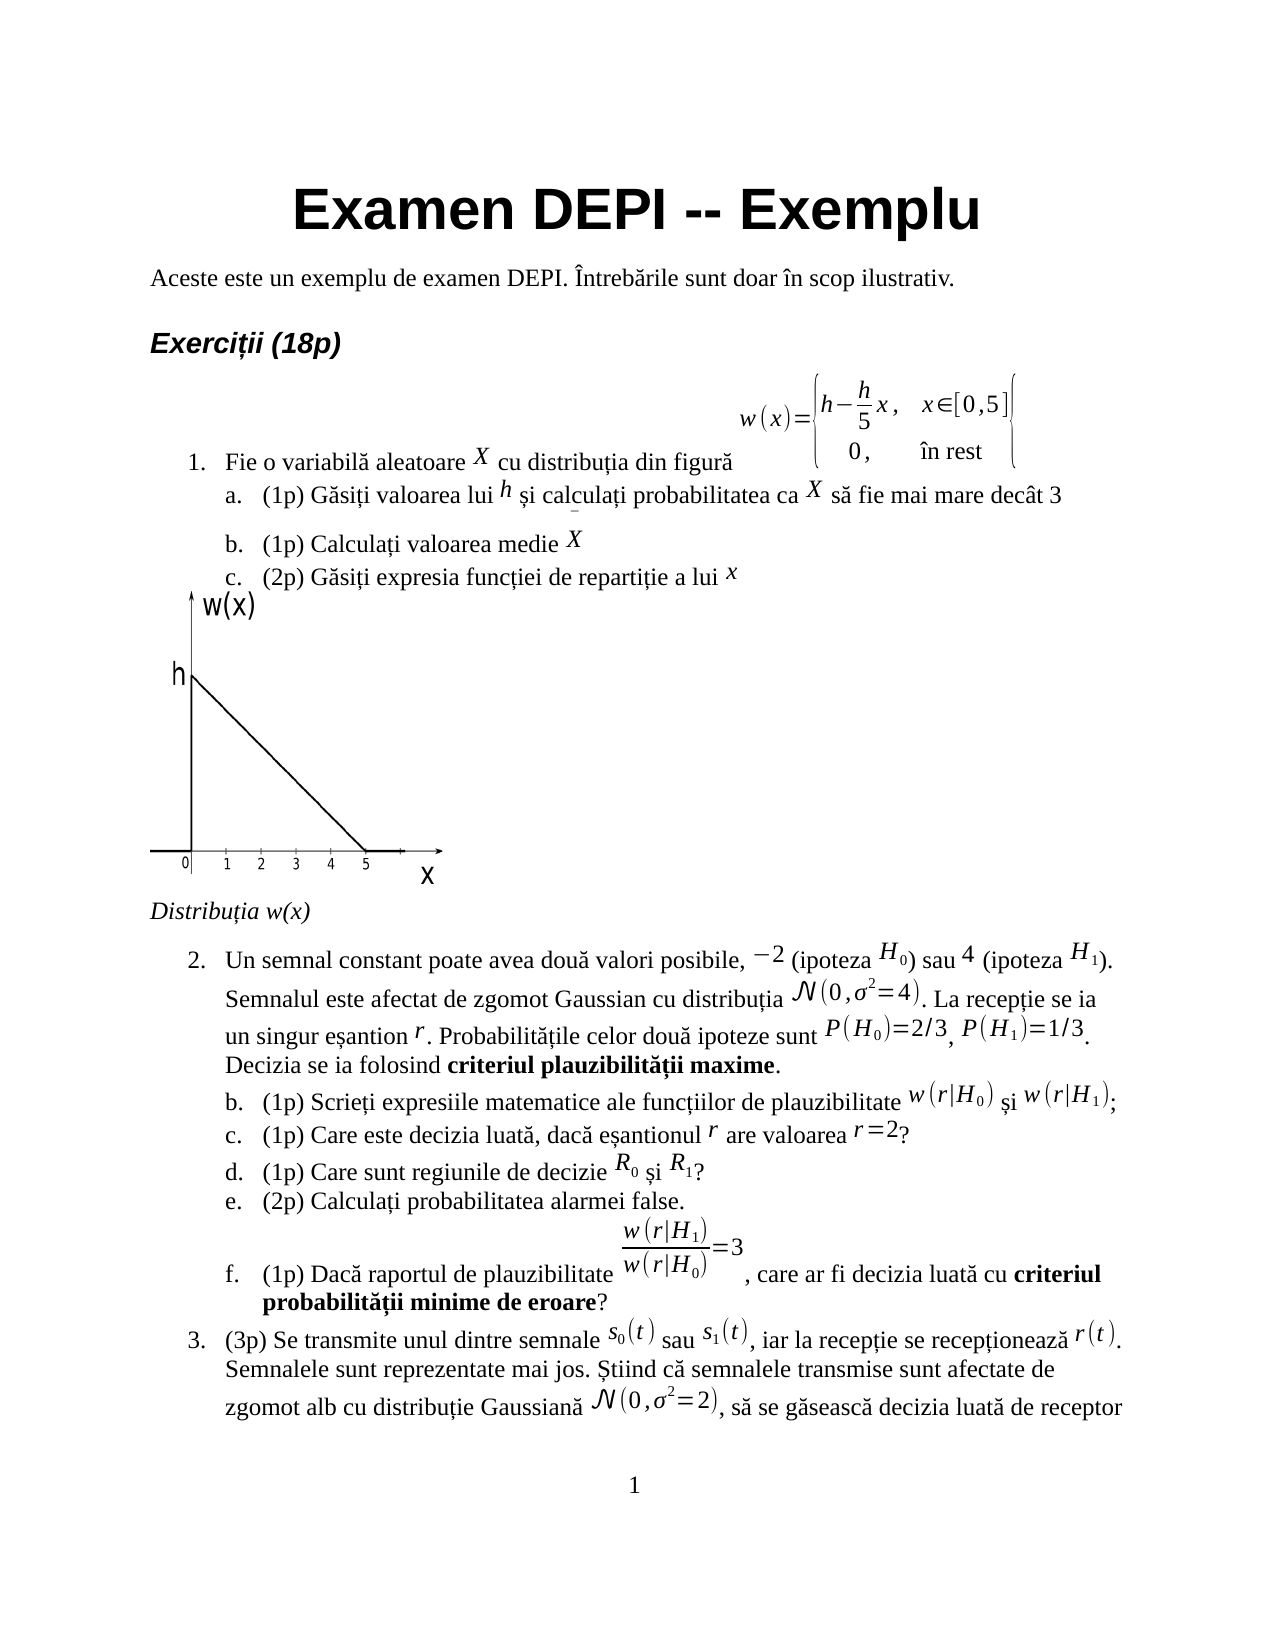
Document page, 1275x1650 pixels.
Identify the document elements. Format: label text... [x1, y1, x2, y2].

list Fie o variabilă aleatoare cu distribuția din figură [187, 372, 1125, 475]
list (2p) Calculați probabilitatea alarmei false. [225, 1186, 1125, 1214]
text Aceste este un exemplu de examen DEPI. Întrebările sunt doar în scop ilustrativ. [150, 263, 1125, 292]
list (2p) Găsiți expresia funcției de repartiție a lui [225, 558, 1125, 591]
text Distribuția w(x) [150, 896, 1125, 925]
subtitle Exerciții (18p) [150, 326, 1125, 360]
list (1p) Care este decizia luată, dacă eșantionul are valoarea ? [225, 1116, 1125, 1149]
list (1p) Care sunt regiunile de decizie și ? [225, 1149, 1125, 1186]
list (3p) Se transmite unul dintre semnale sau , iar la recepție se recepționează . Semnalele sunt reprezentate mai jos. Știind că semnalele transmise sunt afectate de zgomot alb cu distribuție Gaussiană , să se găsească decizia luată de receptor conform criteriului plauzibilității maxime, prin una dintre cele două metode: [187, 1316, 1125, 1421]
list Un semnal constant poate avea două valori posibile, (ipoteza ) sau (ipoteza ). Semnalul este afectat de zgomot Gaussian cu distribuția . La recepție se ia un singur eșantion . Probabilitățile celor două ipoteze sunt , . Decizia se ia folosind criteriul plauzibilității maxime. [187, 937, 1125, 1078]
title Examen DEPI -- Exemplu [150, 175, 1125, 242]
picture [150, 591, 443, 884]
list (1p) Dacă raportul de plauzibilitate , care ar fi decizia luată cu criteriul probabilității minime de eroare? [225, 1214, 1125, 1316]
list (1p) Calculați valoarea medie [225, 508, 1125, 558]
list (1p) Găsiți valoarea lui și calculați probabilitatea ca să fie mai mare decât 3 [225, 475, 1125, 508]
list (1p) Scrieți expresiile matematice ale funcțiilor de plauzibilitate și ; [225, 1078, 1125, 1116]
